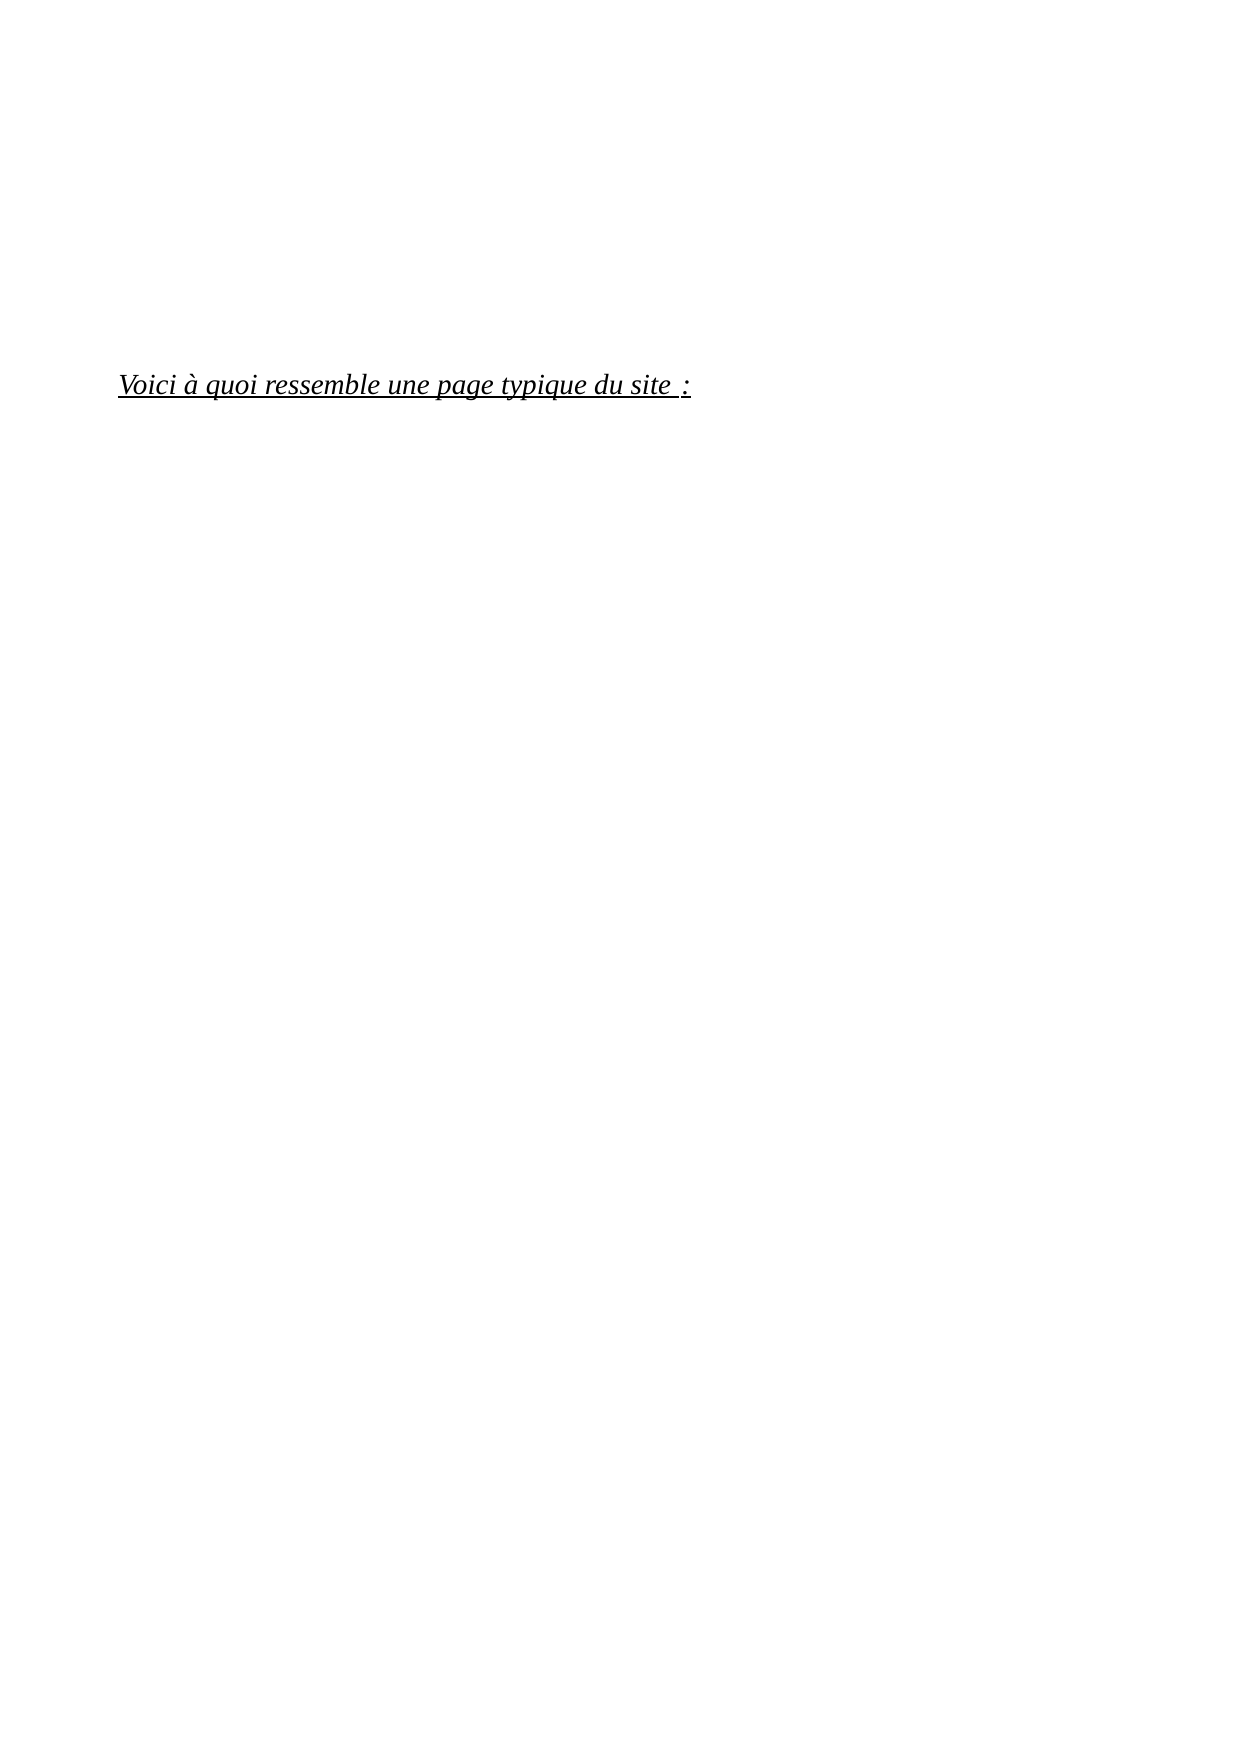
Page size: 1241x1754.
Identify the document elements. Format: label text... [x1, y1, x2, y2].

text Voici à quoi ressemble une page typique du site : [118, 367, 1122, 401]
